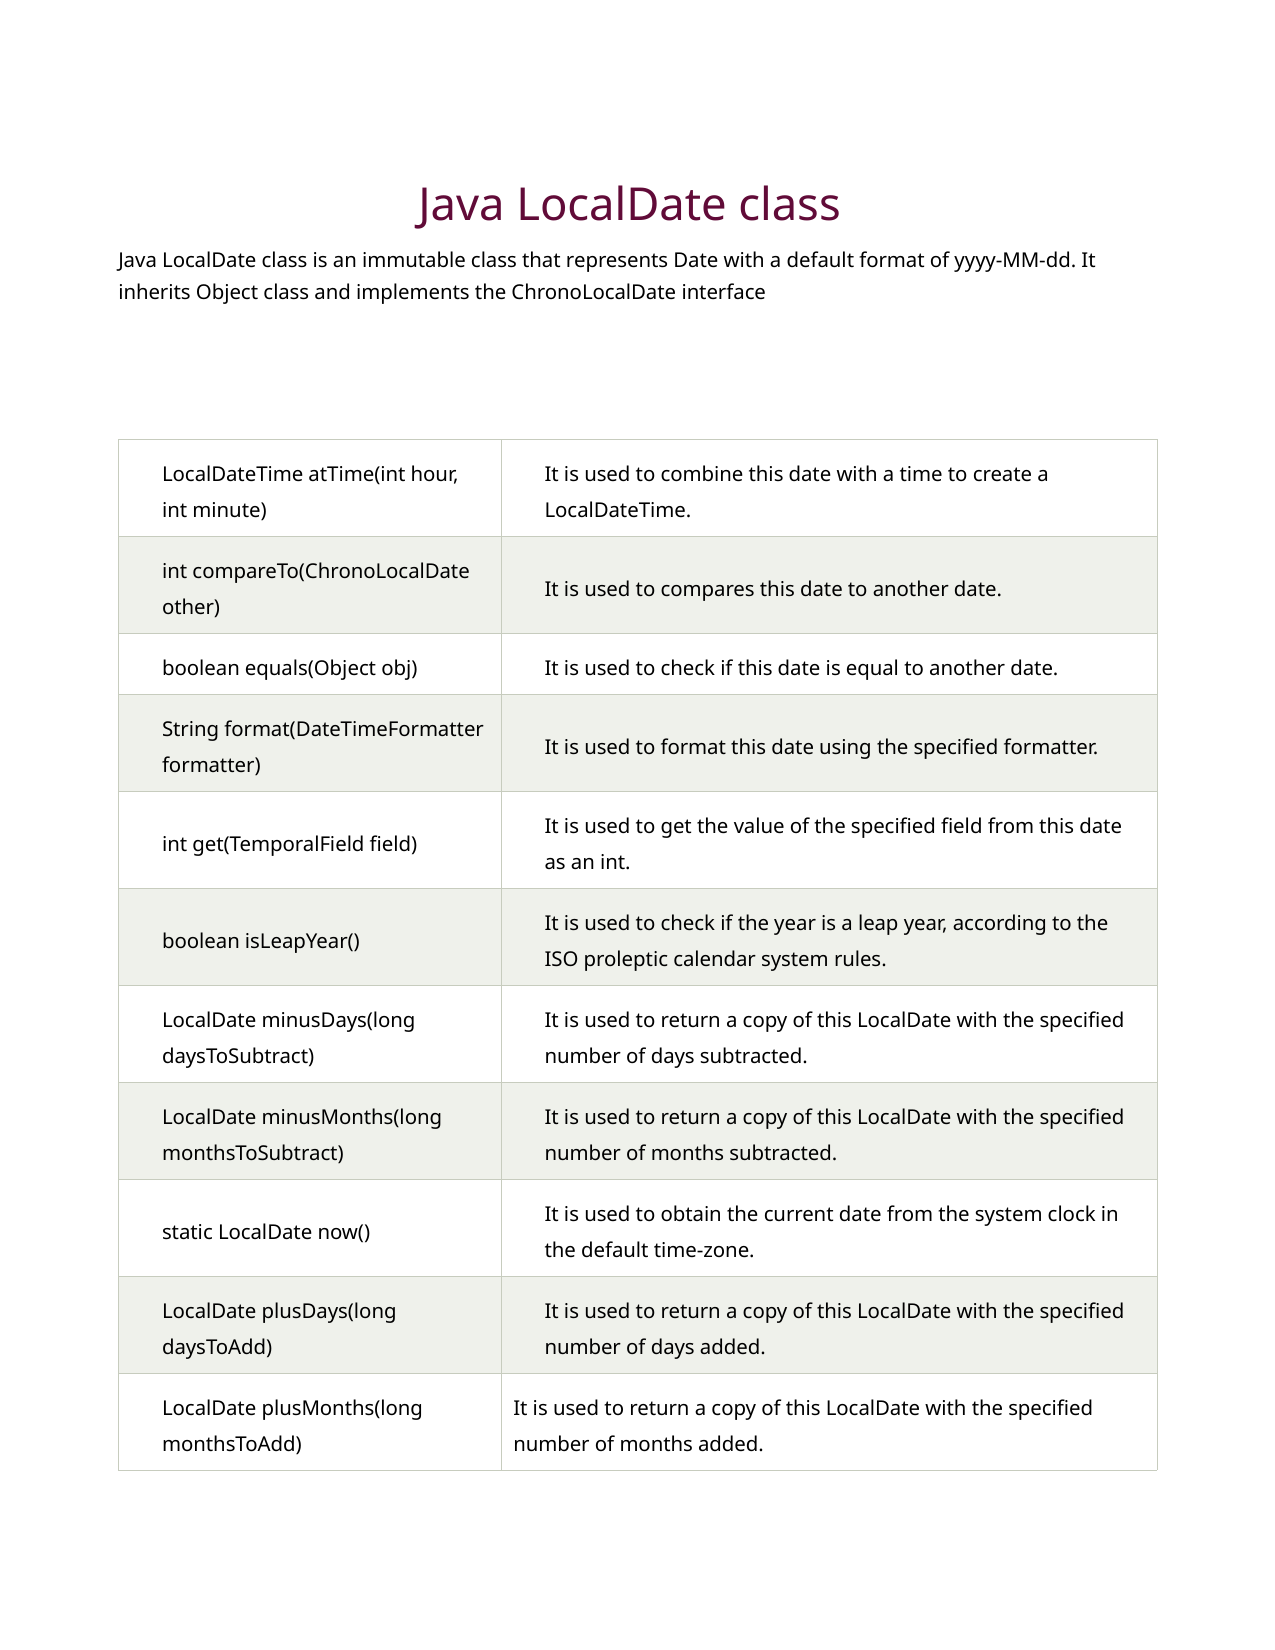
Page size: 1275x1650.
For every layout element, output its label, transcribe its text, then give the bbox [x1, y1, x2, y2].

table_cell int get(TemporalField field) [119, 792, 501, 888]
table_cell LocalDate plusMonths(long monthsToAdd) [119, 1374, 501, 1470]
table_cell boolean equals(Object obj) [119, 634, 501, 694]
table_cell It is used to return a copy of this LocalDate with the specified number of months subtracted. [502, 1083, 1157, 1179]
table_cell It is used to check if the year is a leap year, according to the ISO proleptic calendar system rules. [502, 889, 1157, 985]
table_cell It is used to return a copy of this LocalDate with the specified number of days subtracted. [502, 986, 1157, 1082]
table_header LocalDateTime atTime(int hour, int minute) [119, 440, 501, 536]
table_cell It is used to format this date using the specified formatter. [502, 695, 1157, 791]
table_cell boolean isLeapYear() [119, 889, 501, 985]
subtitle Java LocalDate class [418, 172, 1157, 234]
table_cell String format(DateTimeFormatter formatter) [119, 695, 501, 791]
table_cell It is used to check if this date is equal to another date. [502, 634, 1157, 694]
table_cell It is used to compares this date to another date. [502, 537, 1157, 633]
table_cell It is used to obtain the current date from the system clock in the default time-zone. [502, 1180, 1157, 1276]
table_cell static LocalDate now() [119, 1180, 501, 1276]
table_cell LocalDate minusDays(long daysToSubtract) [119, 986, 501, 1082]
table_cell LocalDate minusMonths(long monthsToSubtract) [119, 1083, 501, 1179]
table_cell It is used to return a copy of this LocalDate with the specified number of days added. [502, 1277, 1157, 1373]
text Java LocalDate class is an immutable class that represents Date with a default format of yyyy-MM-dd. It inherits Object class and implements the ChronoLocalDate interface [118, 246, 1157, 306]
table_cell LocalDate plusDays(long daysToAdd) [119, 1277, 501, 1373]
table_cell It is used to get the value of the specified field from this date as an int. [502, 792, 1157, 888]
table_header It is used to combine this date with a time to create a LocalDateTime. [502, 440, 1157, 536]
table_cell int compareTo(ChronoLocalDate other) [119, 537, 501, 633]
table_cell It is used to return a copy of this LocalDate with the specified number of months added. [502, 1374, 1157, 1470]
